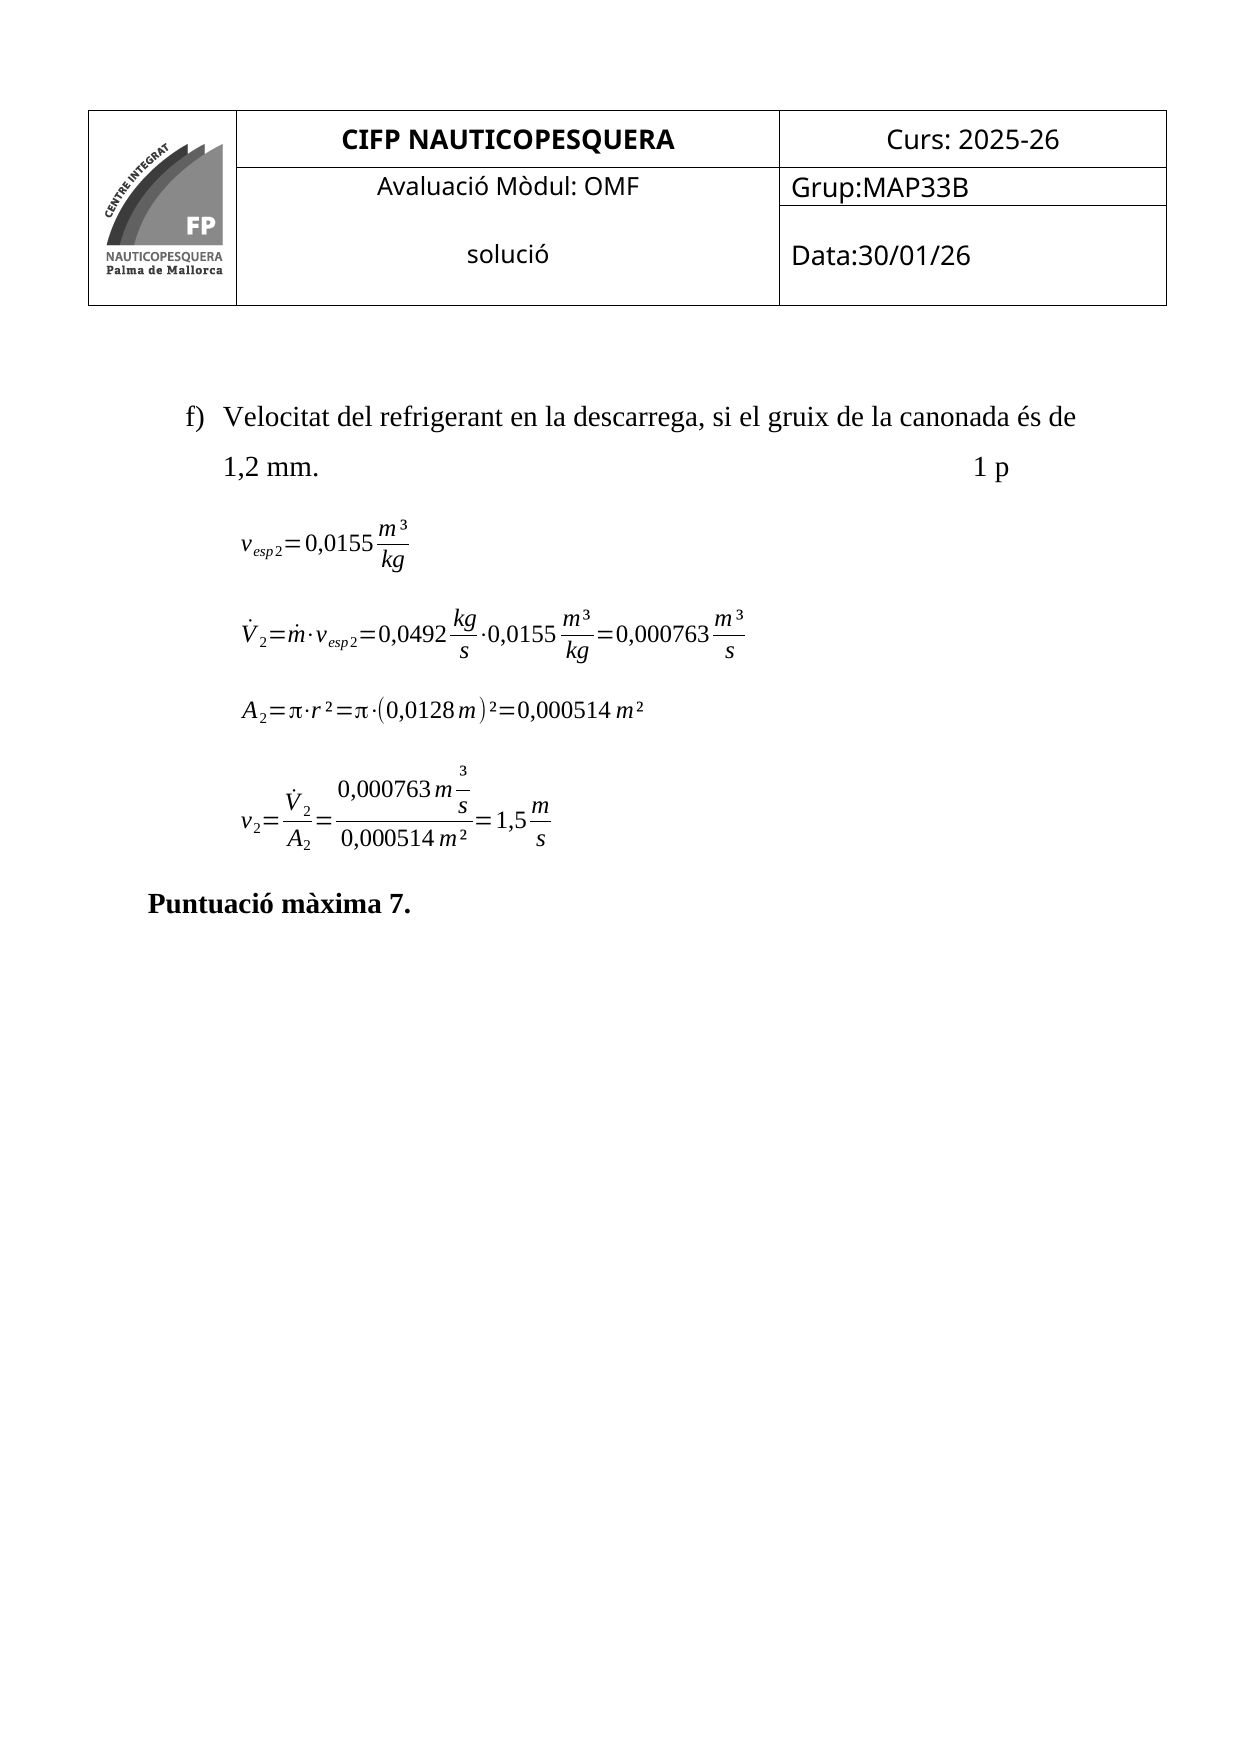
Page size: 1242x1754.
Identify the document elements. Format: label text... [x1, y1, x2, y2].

list Velocitat del refrigerant en la descarrega, si el gruix de la canonada és de 1,2 mm. 1 p [185, 399, 1094, 483]
picture [100, 133, 229, 282]
text Puntuació màxima 7. [148, 886, 1094, 919]
